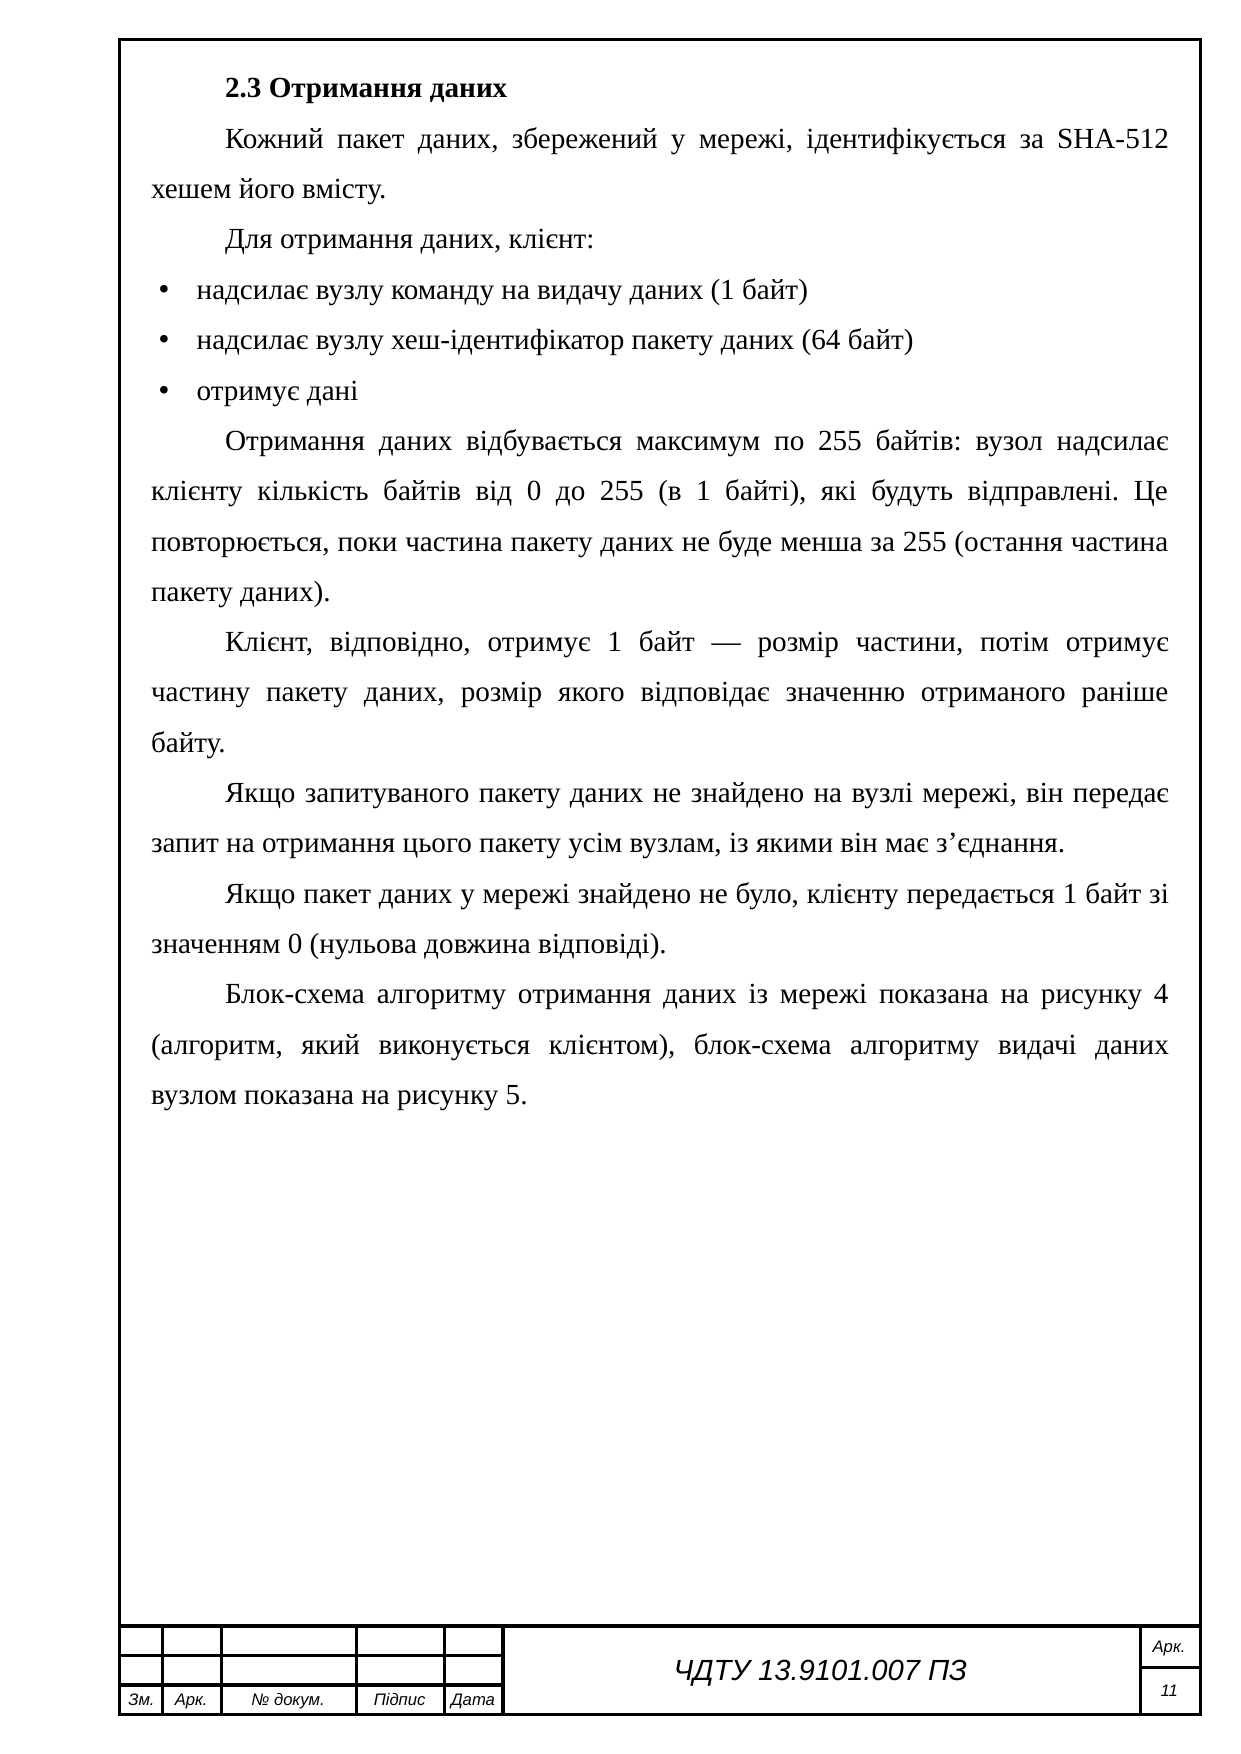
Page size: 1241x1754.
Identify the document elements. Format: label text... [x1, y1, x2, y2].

text 2.3 Отримання даних [151, 71, 1170, 104]
text Клієнт, відповідно, отримує 1 байт — розмір частини, потім отримує частину пакету даних, розмір якого відповідає значенню отриманого раніше байту. [151, 624, 1170, 758]
list надсилає вузлу хеш-ідентифікатор пакету даних (64 байт) [159, 322, 1168, 356]
text Якщо пакет даних у мережі знайдено не було, клієнту передається 1 байт зі значенням 0 (нульова довжина відповіді). [151, 876, 1170, 960]
text Для отримання даних, клієнт: [151, 221, 1170, 255]
list надсилає вузлу команду на видачу даних (1 байт) [159, 272, 1168, 305]
list отримує дані [159, 373, 1168, 406]
text Отримання даних відбувається максимум по 255 байтів: вузол надсилає клієнту кількість байтів від 0 до 255 (в 1 байті), які будуть відправлені. Це повторюється, поки частина пакету даних не буде менша за 255 (остання частина пакету даних). [151, 423, 1170, 607]
text Якщо запитуваного пакету даних не знайдено на вузлі мережі, він передає запит на отримання цього пакету усім вузлам, із якими він має з’єднання. [151, 775, 1170, 859]
text Кожний пакет даних, збережений у мережі, ідентифікується за SHA-512 хешем його вмісту. [151, 121, 1170, 205]
text Блок-схема алгоритму отримання даних із мережі показана на рисунку 4 (алгоритм, який виконується клієнтом), блок-схема алгоритму видачі даних вузлом показана на рисунку 5. [151, 976, 1170, 1111]
